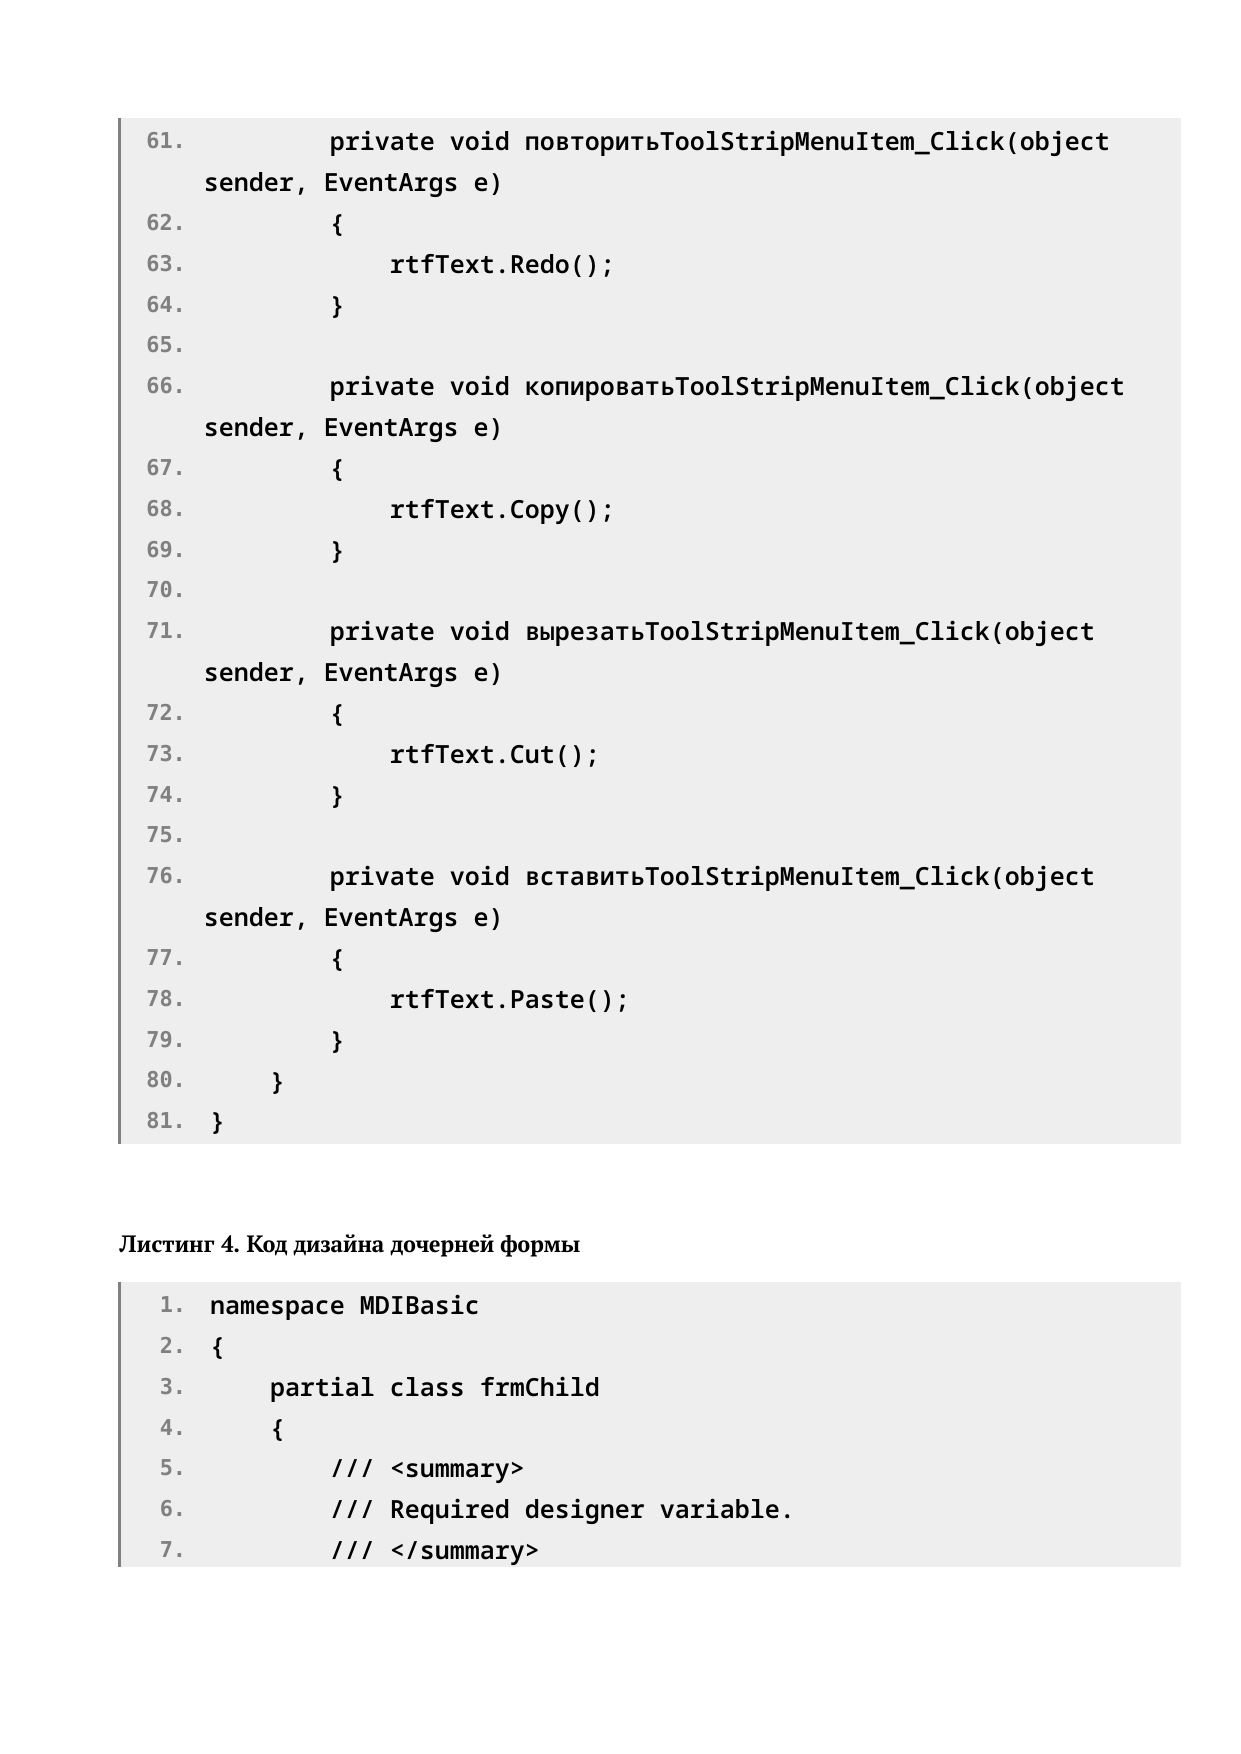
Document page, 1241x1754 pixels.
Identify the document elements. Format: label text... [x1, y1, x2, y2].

list { [121, 935, 1181, 975]
list private void копироватьToolStripMenuItem_Click(object sender, EventArgs e) [121, 363, 1181, 444]
list } [121, 1098, 1181, 1144]
list } [121, 281, 1181, 321]
list private void вставитьToolStripMenuItem_Click(object sender, EventArgs e) [121, 853, 1181, 934]
list { [121, 1323, 1181, 1363]
list rtfText.Paste(); [121, 976, 1181, 1016]
list } [121, 771, 1181, 811]
list namespace MDIBasic [121, 1282, 1181, 1322]
list } [121, 1016, 1181, 1056]
list { [121, 690, 1181, 730]
list } [121, 1057, 1181, 1097]
list { [121, 1404, 1181, 1444]
list /// </summary> [121, 1527, 1181, 1567]
list /// <summary> [121, 1445, 1181, 1485]
list { [121, 200, 1181, 240]
list } [121, 526, 1181, 566]
list partial class frmChild [121, 1363, 1181, 1403]
list rtfText.Cut(); [121, 731, 1181, 771]
list private void повторитьToolStripMenuItem_Click(object sender, EventArgs e) [121, 118, 1181, 199]
list private void вырезатьToolStripMenuItem_Click(object sender, EventArgs e) [121, 608, 1181, 689]
text Листинг 4. Код дизайна дочерней формы [118, 1229, 1181, 1258]
list rtfText.Copy(); [121, 486, 1181, 526]
list { [121, 445, 1181, 485]
list /// Required designer variable. [121, 1486, 1181, 1526]
list rtfText.Redo(); [121, 241, 1181, 281]
